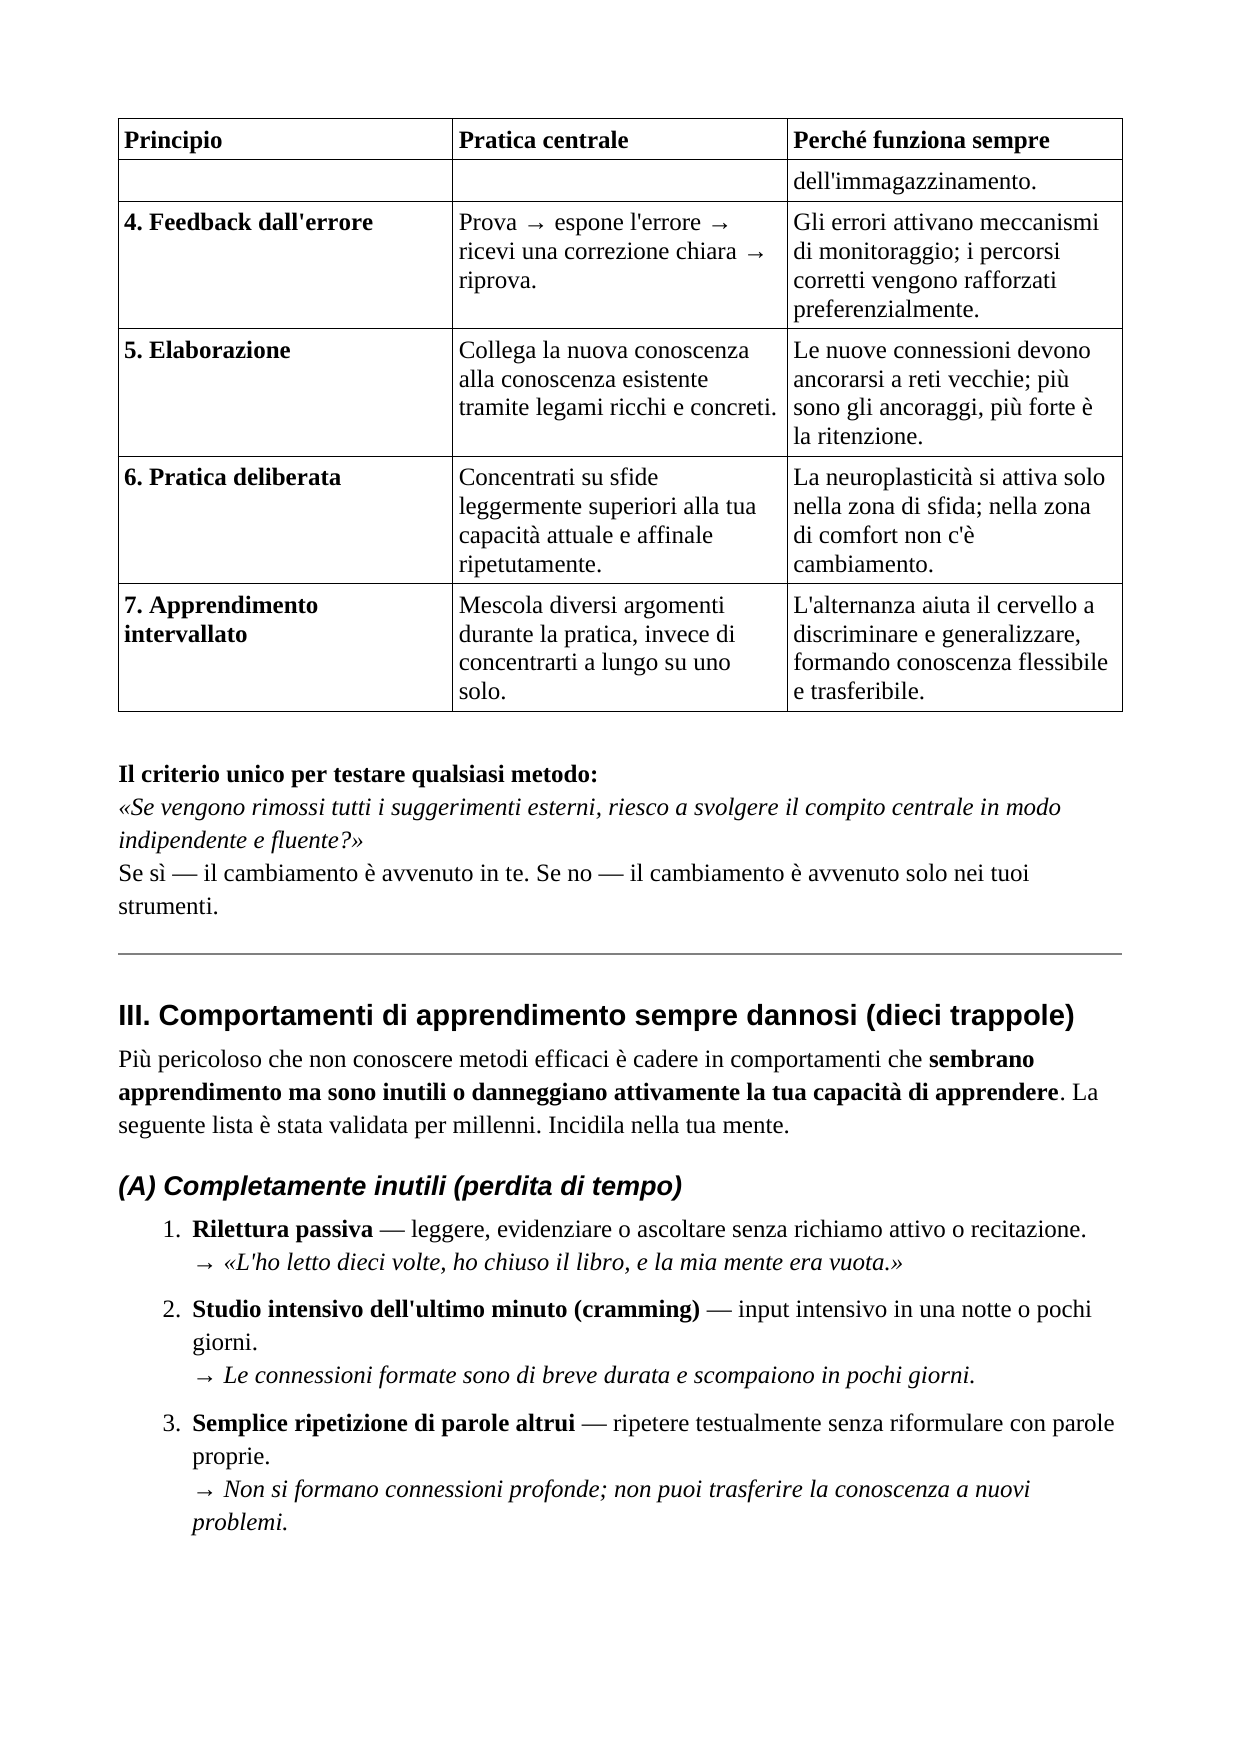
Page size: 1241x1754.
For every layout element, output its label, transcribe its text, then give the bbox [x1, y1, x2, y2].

table_header Principio [119, 119, 452, 159]
subtitle (A) Completamente inutili (perdita di tempo) [118, 1170, 1122, 1201]
table_cell Collega la nuova conoscenza alla conoscenza esistente tramite legami ricchi e concreti. [453, 329, 787, 456]
table_cell Concentrati su sfide leggermente superiori alla tua capacità attuale e affinale ripetutamente. [453, 457, 787, 583]
list Semplice ripetizione di parole altrui — ripetere testualmente senza riformulare con parole proprie. → Non si formano connessioni profonde; non puoi trasferire la conoscenza a nuovi problemi. [162, 1408, 1122, 1536]
table_cell dell'immagazzinamento. [788, 160, 1122, 201]
table_cell Le nuove connessioni devono ancorarsi a reti vecchie; più sono gli ancoraggi, più forte è la ritenzione. [788, 329, 1122, 456]
text Il criterio unico per testare qualsiasi metodo: «Se vengono rimossi tutti i suggerimenti esterni, riesco a svolgere il compito centrale in modo indipendente e fluente?» Se sì — il cambiamento è avvenuto in te. Se no — il cambiamento è avvenuto solo nei tuoi strumenti. [118, 759, 1122, 920]
table_cell L'alternanza aiuta il cervello a discriminare e generalizzare, formando conoscenza flessibile e trasferibile. [788, 584, 1122, 711]
table_cell La neuroplasticità si attiva solo nella zona di sfida; nella zona di comfort non c'è cambiamento. [788, 457, 1122, 583]
table_cell [119, 160, 452, 201]
list Rilettura passiva — leggere, evidenziare o ascoltare senza richiamo attivo o recitazione. → «L'ho letto dieci volte, ho chiuso il libro, e la mia mente era vuota.» [162, 1214, 1122, 1276]
table_header Perché funziona sempre [788, 119, 1122, 159]
table_cell 6. Pratica deliberata [119, 457, 452, 583]
table_header Pratica centrale [453, 119, 787, 159]
table_cell 4. Feedback dall'errore [119, 202, 452, 328]
table_cell 7. Apprendimento intervallato [119, 584, 452, 711]
list Studio intensivo dell'ultimo minuto (cramming) — input intensivo in una notte o pochi giorni. → Le connessioni formate sono di breve durata e scompaiono in pochi giorni. [162, 1294, 1122, 1389]
text Più pericoloso che non conoscere metodi efficaci è cadere in comportamenti che sembrano apprendimento ma sono inutili o danneggiano attivamente la tua capacità di apprendere. La seguente lista è stata validata per millenni. Incidila nella tua mente. [118, 1044, 1122, 1139]
table_cell Prova → espone l'errore → ricevi una correzione chiara → riprova. [453, 202, 787, 328]
table_cell 5. Elaborazione [119, 329, 452, 456]
table_cell Mescola diversi argomenti durante la pratica, invece di concentrarti a lungo su uno solo. [453, 584, 787, 711]
table_cell [453, 160, 787, 201]
subtitle III. Comportamenti di apprendimento sempre dannosi (dieci trappole) [118, 998, 1122, 1031]
table_cell Gli errori attivano meccanismi di monitoraggio; i percorsi corretti vengono rafforzati preferenzialmente. [788, 202, 1122, 328]
